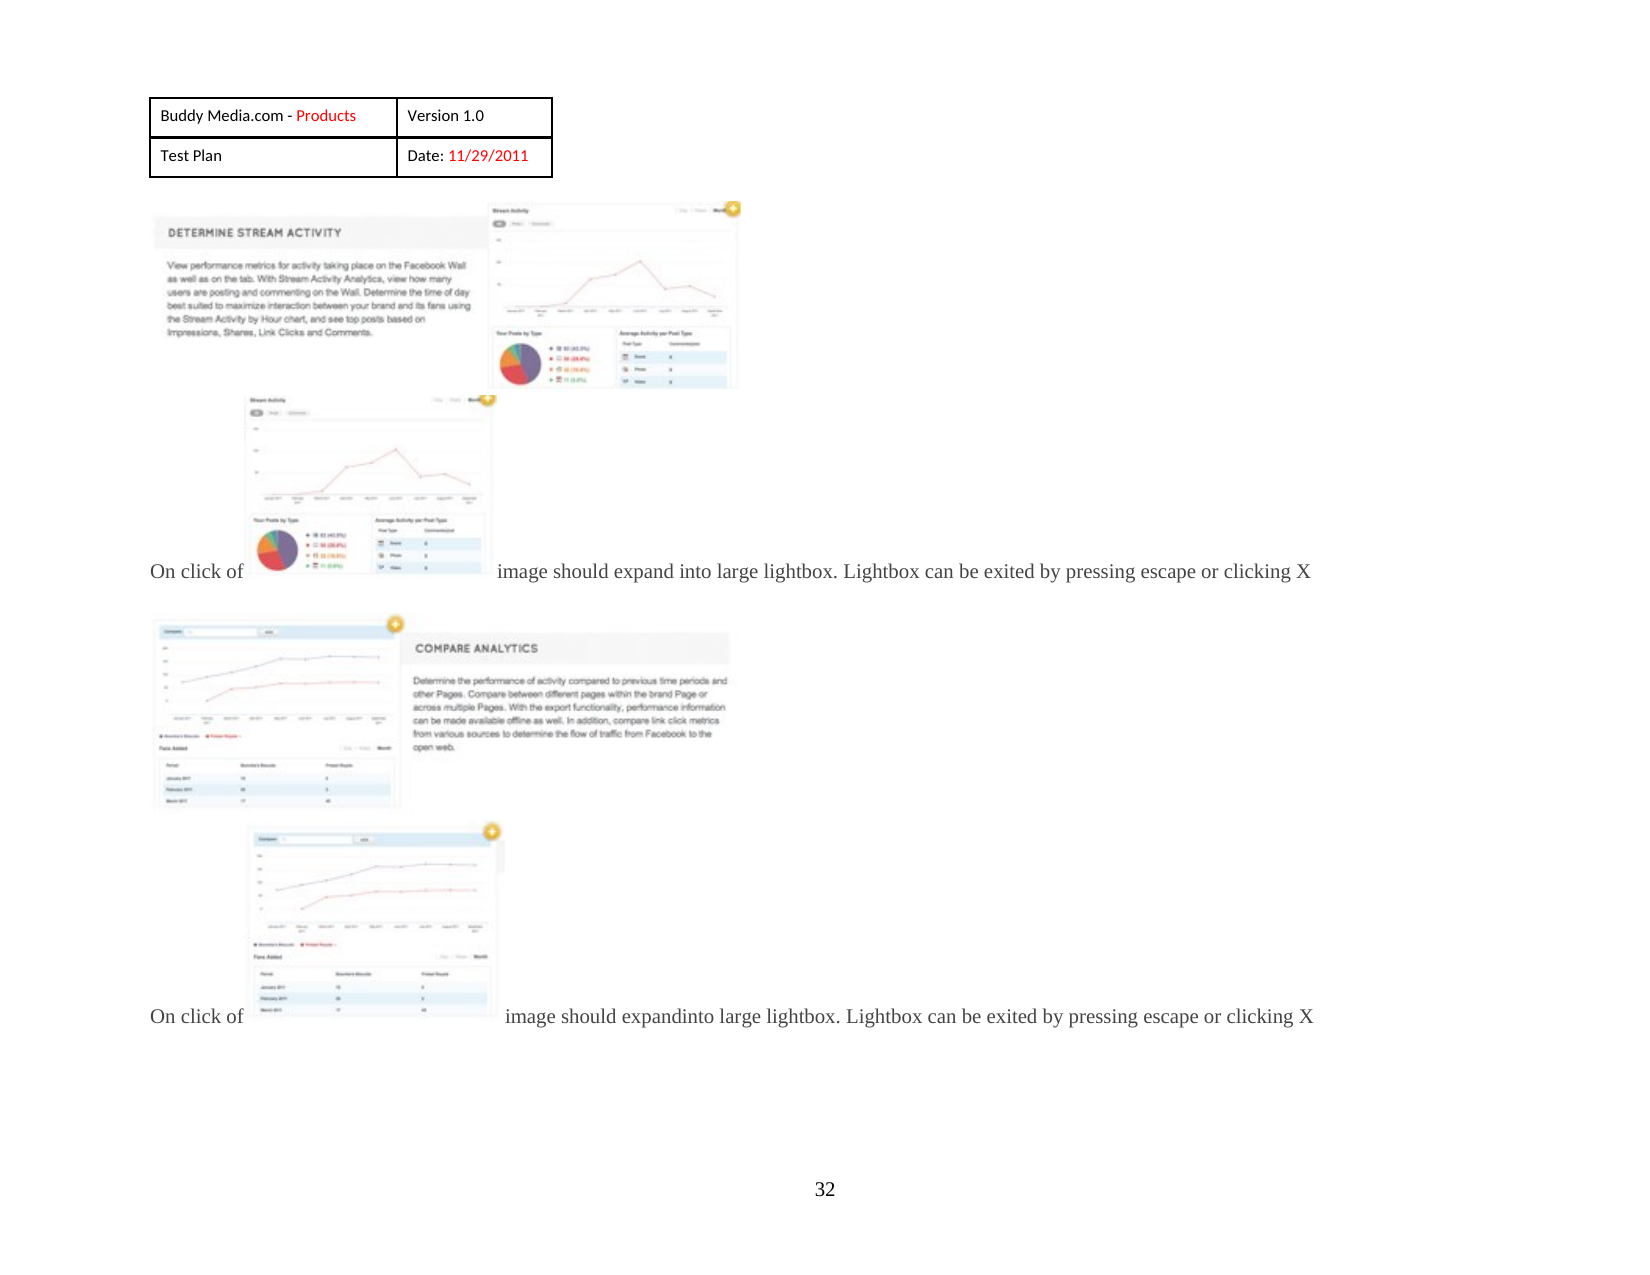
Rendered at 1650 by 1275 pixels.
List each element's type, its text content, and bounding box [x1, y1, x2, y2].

picture [243, 395, 497, 579]
picture [150, 201, 741, 392]
picture [150, 612, 738, 818]
text On click ofimage should expand into large lightbox. Lightbox can be exited by pressing escape or clicking X [150, 395, 1500, 583]
text On click ofimage should expandinto large lightbox. Lightbox can be exited by pressing escape or clicking X [150, 821, 1500, 1028]
picture [243, 820, 505, 1024]
